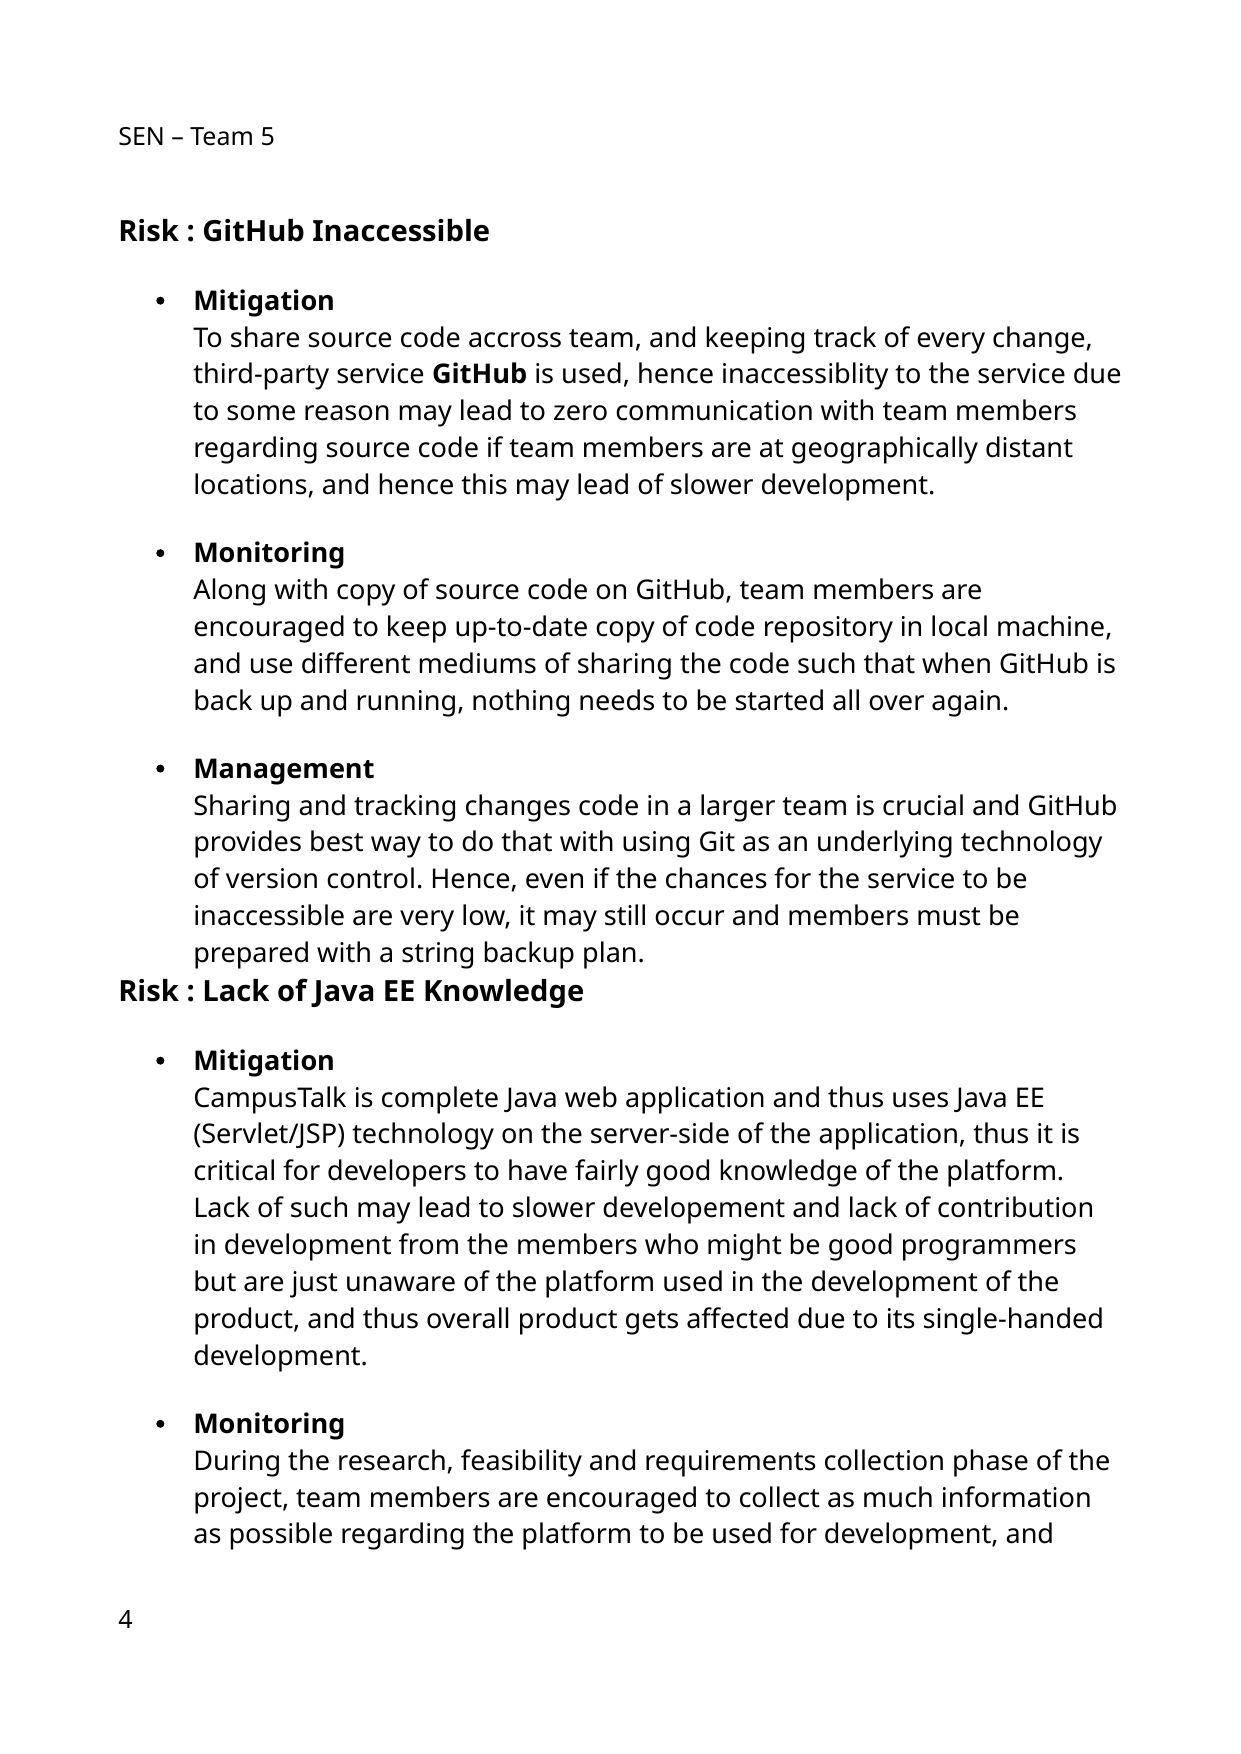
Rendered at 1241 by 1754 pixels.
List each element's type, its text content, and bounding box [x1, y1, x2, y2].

list Along with copy of source code on GitHub, team members are encouraged to keep up-to-date copy of code repository in local machine, and use different mediums of sharing the code such that when GitHub is back up and running, nothing needs to be started all over again. [156, 571, 1122, 718]
text Risk : Lack of Java EE Knowledge [118, 970, 1122, 1010]
list Mitigation [156, 1041, 1122, 1078]
list Monitoring [156, 534, 1122, 571]
list Management [156, 749, 1122, 786]
list Sharing and tracking changes code in a larger team is crucial and GitHub provides best way to do that with using Git as an underlying technology of version control. Hence, even if the chances for the service to be inaccessible are very low, it may still occur and members must be prepared with a string backup plan. [156, 786, 1122, 970]
text Risk : GitHub Inaccessible [118, 210, 1122, 250]
list Mitigation [156, 281, 1122, 318]
list During the research, feasibility and requirements collection phase of the project, team members are encouraged to collect as much information as possible regarding the platform to be used for development, and [156, 1441, 1122, 1552]
list To share source code accross team, and keeping track of every change, third-party service GitHub is used, hence inaccessiblity to the service due to some reason may lead to zero communication with team members regarding source code if team members are at geographically distant locations, and hence this may lead of slower development. [156, 318, 1122, 502]
list Monitoring [156, 1404, 1122, 1441]
list CampusTalk is complete Java web application and thus uses Java EE (Servlet/JSP) technology on the server-side of the application, thus it is critical for developers to have fairly good knowledge of the platform. Lack of such may lead to slower developement and lack of contribution in development from the members who might be good programmers but are just unaware of the platform used in the development of the product, and thus overall product gets affected due to its single-handed development. [156, 1078, 1122, 1373]
